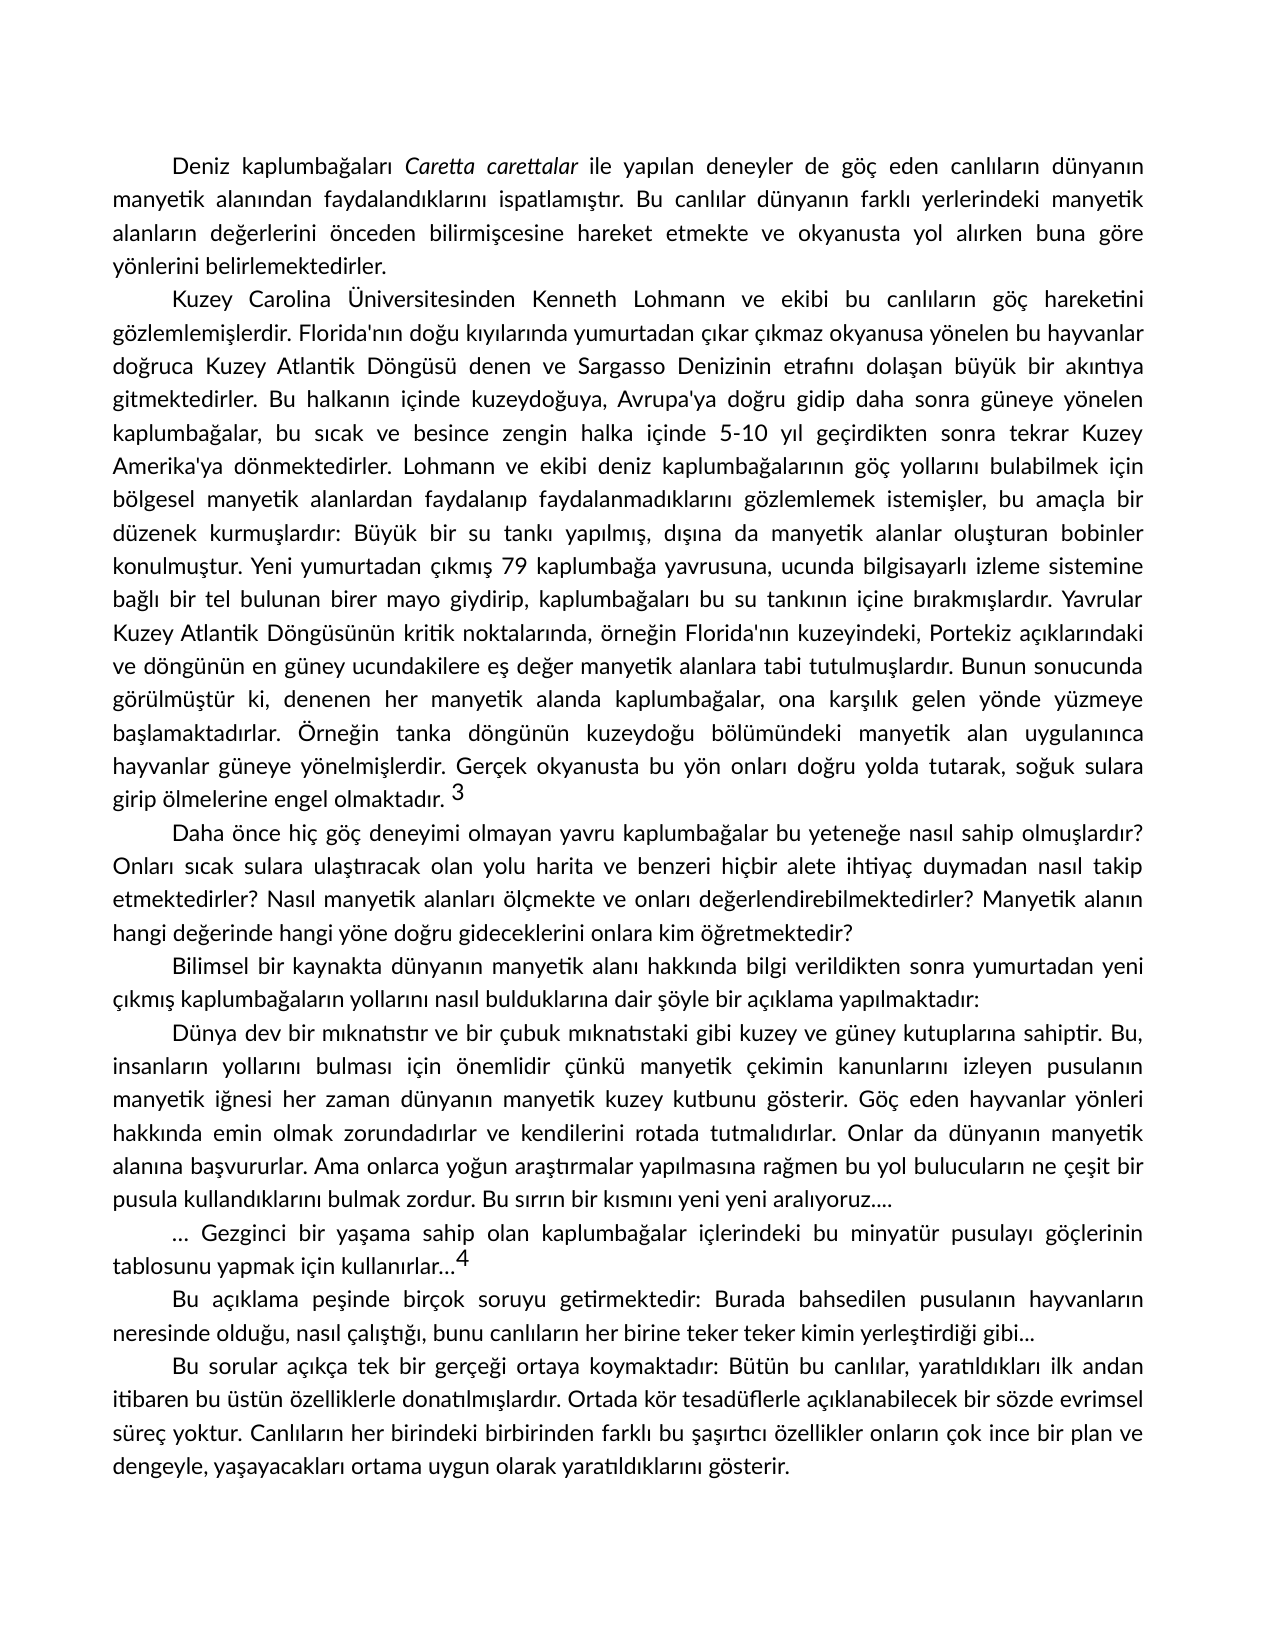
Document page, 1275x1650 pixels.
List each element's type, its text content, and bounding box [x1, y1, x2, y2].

text Bu sorular açıkça tek bir gerçeği ortaya koymaktadır: Bütün bu canlılar, yaratıldıkları ilk andan itibaren bu üstün özelliklerle donatılmışlardır. Ortada kör tesadüflerle açıklanabilecek bir sözde evrimsel süreç yoktur. Canlıların her birindeki birbirinden farklı bu şaşırtıcı özellikler onların çok ince bir plan ve dengeyle, yaşayacakları ortama uygun olarak yaratıldıklarını gösterir. [112, 1348, 1145, 1481]
text Bu açıklama peşinde birçok soruyu getirmektedir: Burada bahsedilen pusulanın hayvanların neresinde olduğu, nasıl çalıştığı, bunu canlıların her birine teker teker kimin yerleştirdiği gibi... [112, 1281, 1145, 1348]
text Dünya dev bir mıknatıstır ve bir çubuk mıknatıstaki gibi kuzey ve güney kutuplarına sahiptir. Bu, insanların yollarını bulması için önemlidir çünkü manyetik çekimin kanunlarını izleyen pusulanın manyetik iğnesi her zaman dünyanın manyetik kuzey kutbunu gösterir. Göç eden hayvanlar yönleri hakkında emin olmak zorundadırlar ve kendilerini rotada tutmalıdırlar. Onlar da dünyanın manyetik alanına başvururlar. Ama onlarca yoğun araştırmalar yapılmasına rağmen bu yol bulucuların ne çeşit bir pusula kullandıklarını bulmak zordur. Bu sırrın bir kısmını yeni yeni aralıyoruz.... [112, 1014, 1145, 1214]
text Kuzey Carolina Üniversitesinden Kenneth Lohmann ve ekibi bu canlıların göç hareketini gözlemlemişlerdir. Florida'nın doğu kıyılarında yumurtadan çıkar çıkmaz okyanusa yönelen bu hayvanlar doğruca Kuzey Atlantik Döngüsü denen ve Sargasso Denizinin etrafını dolaşan büyük bir akıntıya gitmektedirler. Bu halkanın içinde kuzeydoğuya, Avrupa'ya doğru gidip daha sonra güneye yönelen kaplumbağalar, bu sıcak ve besince zengin halka içinde 5-10 yıl geçirdikten sonra tekrar Kuzey Amerika'ya dönmektedirler. Lohmann ve ekibi deniz kaplumbağalarının göç yollarını bulabilmek için bölgesel manyetik alanlardan faydalanıp faydalanmadıklarını gözlemlemek istemişler, bu amaçla bir düzenek kurmuşlardır: Büyük bir su tankı yapılmış, dışına da manyetik alanlar oluşturan bobinler konulmuştur. Yeni yumurtadan çıkmış 79 kaplumbağa yavrusuna, ucunda bilgisayarlı izleme sistemine bağlı bir tel bulunan birer mayo giydirip, kaplumbağaları bu su tankının içine bırakmışlardır. Yavrular Kuzey Atlantik Döngüsünün kritik noktalarında, örneğin Florida'nın kuzeyindeki, Portekiz açıklarındaki ve döngünün en güney ucundakilere eş değer manyetik alanlara tabi tutulmuşlardır. Bunun sonucunda görülmüştür ki, denenen her manyetik alanda kaplumbağalar, ona karşılık gelen yönde yüzmeye başlamaktadırlar. Örneğin tanka döngünün kuzeydoğu bölümündeki manyetik alan uygulanınca hayvanlar güneye yönelmişlerdir. Gerçek okyanusta bu yön onları doğru yolda tutarak, soğuk sulara girip ölmelerine engel olmaktadır. 3 [112, 281, 1145, 814]
text Daha önce hiç göç deneyimi olmayan yavru kaplumbağalar bu yeteneğe nasıl sahip olmuşlardır? Onları sıcak sulara ulaştıracak olan yolu harita ve benzeri hiçbir alete ihtiyaç duymadan nasıl takip etmektedirler? Nasıl manyetik alanları ölçmekte ve onları değerlendirebilmektedirler? Manyetik alanın hangi değerinde hangi yöne doğru gideceklerini onlara kim öğretmektedir? [112, 814, 1145, 948]
text Deniz kaplumbağaları Caretta carettalar ile yapılan deneyler de göç eden canlıların dünyanın manyetik alanından faydalandıklarını ispatlamıştır. Bu canlılar dünyanın farklı yerlerindeki manyetik alanların değerlerini önceden bilirmişcesine hareket etmekte ve okyanusta yol alırken buna göre yönlerini belirlemektedirler. [112, 148, 1145, 281]
text … Gezginci bir yaşama sahip olan kaplumbağalar içlerindeki bu minyatür pusulayı göçlerinin tablosunu yapmak için kullanırlar…4 [112, 1214, 1145, 1281]
text Bilimsel bir kaynakta dünyanın manyetik alanı hakkında bilgi verildikten sonra yumurtadan yeni çıkmış kaplumbağaların yollarını nasıl bulduklarına dair şöyle bir açıklama yapılmaktadır: [112, 948, 1145, 1014]
